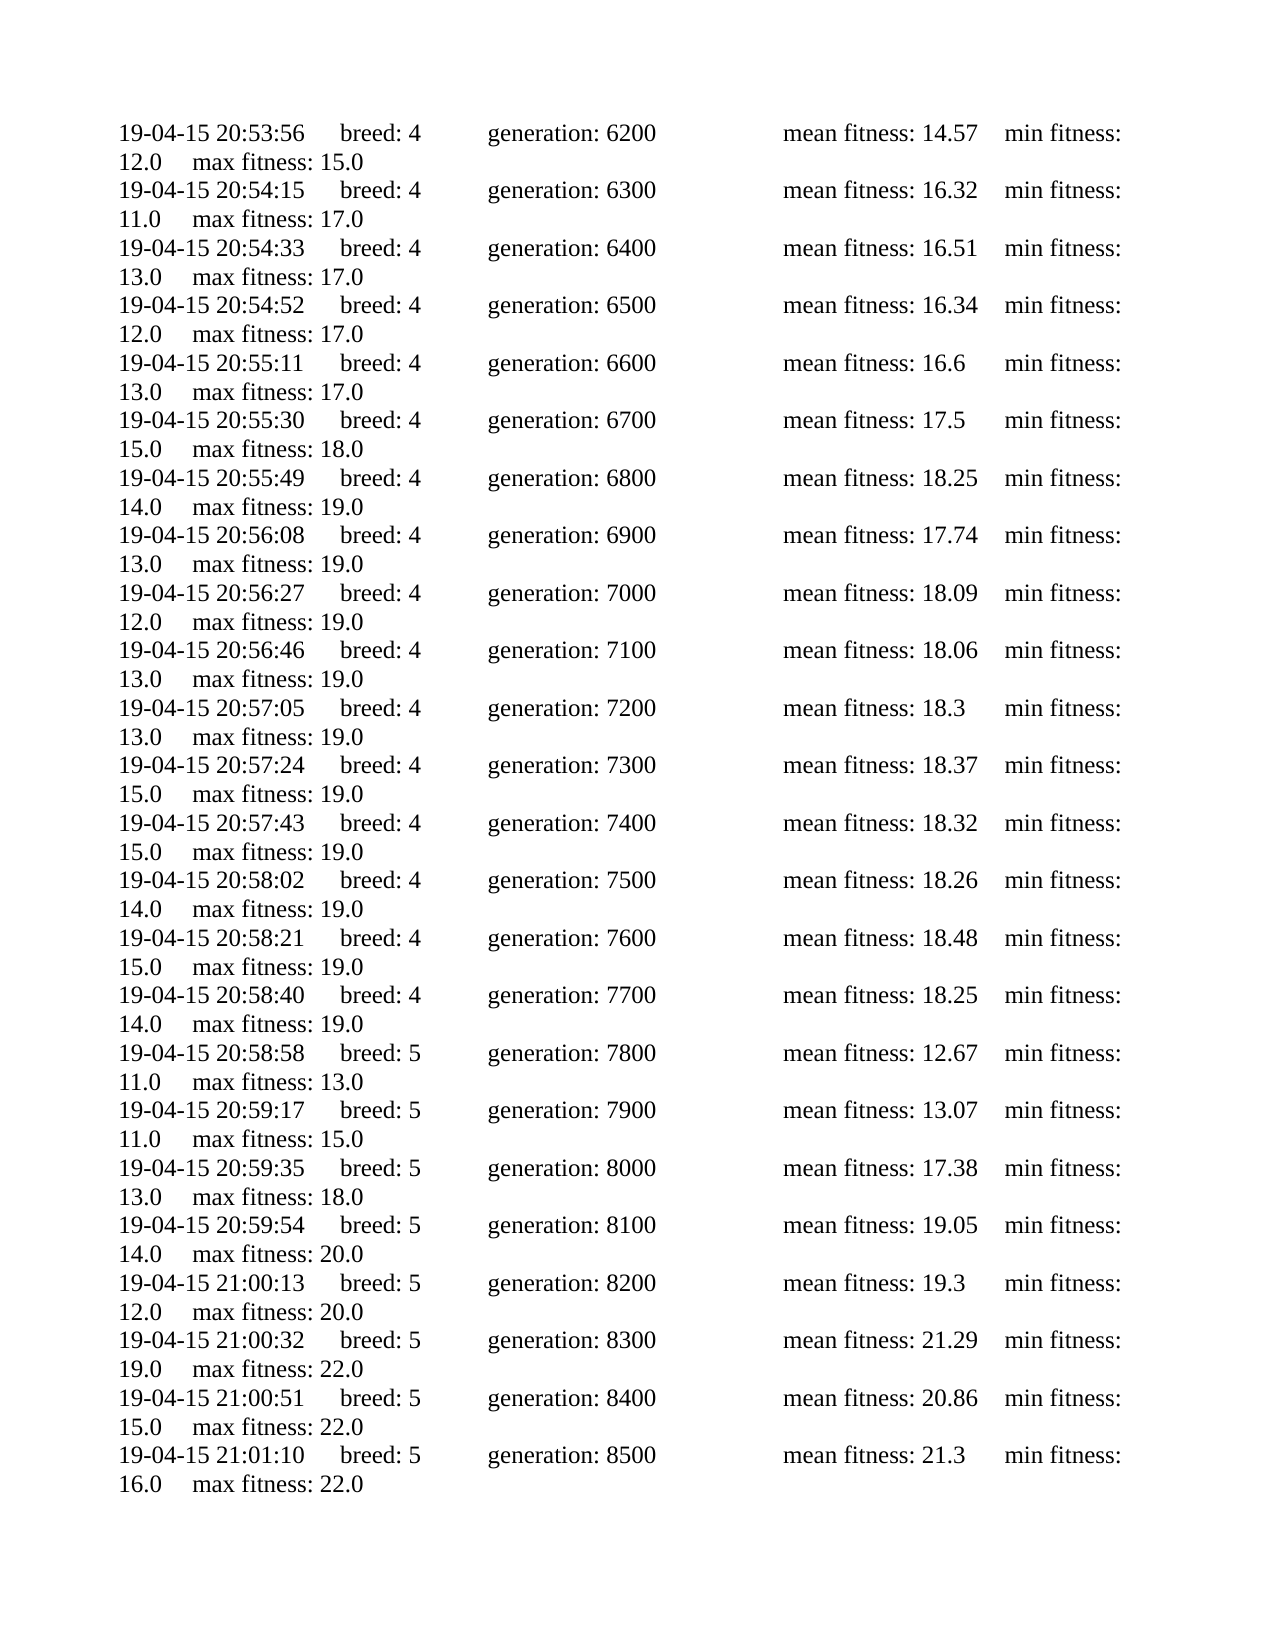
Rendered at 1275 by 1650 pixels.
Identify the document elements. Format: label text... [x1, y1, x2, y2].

text 19-04-15 21:00:51 breed: 5 generation: 8400 mean fitness: 20.86 min fitness: 15.0 max fitness: 22.0 [118, 1383, 1157, 1441]
text 19-04-15 21:00:13 breed: 5 generation: 8200 mean fitness: 19.3 min fitness: 12.0 max fitness: 20.0 [118, 1268, 1157, 1326]
text 19-04-15 20:58:58 breed: 5 generation: 7800 mean fitness: 12.67 min fitness: 11.0 max fitness: 13.0 [118, 1038, 1157, 1096]
text 19-04-15 20:56:27 breed: 4 generation: 7000 mean fitness: 18.09 min fitness: 12.0 max fitness: 19.0 [118, 578, 1157, 636]
text 19-04-15 20:54:33 breed: 4 generation: 6400 mean fitness: 16.51 min fitness: 13.0 max fitness: 17.0 [118, 233, 1157, 291]
text 19-04-15 20:59:35 breed: 5 generation: 8000 mean fitness: 17.38 min fitness: 13.0 max fitness: 18.0 [118, 1153, 1157, 1211]
text 19-04-15 20:54:52 breed: 4 generation: 6500 mean fitness: 16.34 min fitness: 12.0 max fitness: 17.0 [118, 291, 1157, 348]
text 19-04-15 21:00:32 breed: 5 generation: 8300 mean fitness: 21.29 min fitness: 19.0 max fitness: 22.0 [118, 1326, 1157, 1383]
text 19-04-15 21:01:10 breed: 5 generation: 8500 mean fitness: 21.3 min fitness: 16.0 max fitness: 22.0 [118, 1441, 1157, 1498]
text 19-04-15 20:59:17 breed: 5 generation: 7900 mean fitness: 13.07 min fitness: 11.0 max fitness: 15.0 [118, 1096, 1157, 1153]
text 19-04-15 20:56:46 breed: 4 generation: 7100 mean fitness: 18.06 min fitness: 13.0 max fitness: 19.0 [118, 636, 1157, 693]
text 19-04-15 20:59:54 breed: 5 generation: 8100 mean fitness: 19.05 min fitness: 14.0 max fitness: 20.0 [118, 1211, 1157, 1268]
text 19-04-15 20:57:05 breed: 4 generation: 7200 mean fitness: 18.3 min fitness: 13.0 max fitness: 19.0 [118, 693, 1157, 751]
text 19-04-15 20:55:11 breed: 4 generation: 6600 mean fitness: 16.6 min fitness: 13.0 max fitness: 17.0 [118, 348, 1157, 406]
text 19-04-15 20:55:30 breed: 4 generation: 6700 mean fitness: 17.5 min fitness: 15.0 max fitness: 18.0 [118, 406, 1157, 463]
text 19-04-15 20:54:15 breed: 4 generation: 6300 mean fitness: 16.32 min fitness: 11.0 max fitness: 17.0 [118, 176, 1157, 233]
text 19-04-15 20:58:21 breed: 4 generation: 7600 mean fitness: 18.48 min fitness: 15.0 max fitness: 19.0 [118, 923, 1157, 981]
text 19-04-15 20:58:40 breed: 4 generation: 7700 mean fitness: 18.25 min fitness: 14.0 max fitness: 19.0 [118, 981, 1157, 1038]
text 19-04-15 20:58:02 breed: 4 generation: 7500 mean fitness: 18.26 min fitness: 14.0 max fitness: 19.0 [118, 866, 1157, 923]
text 19-04-15 20:53:56 breed: 4 generation: 6200 mean fitness: 14.57 min fitness: 12.0 max fitness: 15.0 [118, 118, 1157, 176]
text 19-04-15 20:57:24 breed: 4 generation: 7300 mean fitness: 18.37 min fitness: 15.0 max fitness: 19.0 [118, 751, 1157, 808]
text 19-04-15 20:57:43 breed: 4 generation: 7400 mean fitness: 18.32 min fitness: 15.0 max fitness: 19.0 [118, 808, 1157, 866]
text 19-04-15 20:55:49 breed: 4 generation: 6800 mean fitness: 18.25 min fitness: 14.0 max fitness: 19.0 [118, 463, 1157, 521]
text 19-04-15 20:56:08 breed: 4 generation: 6900 mean fitness: 17.74 min fitness: 13.0 max fitness: 19.0 [118, 521, 1157, 578]
